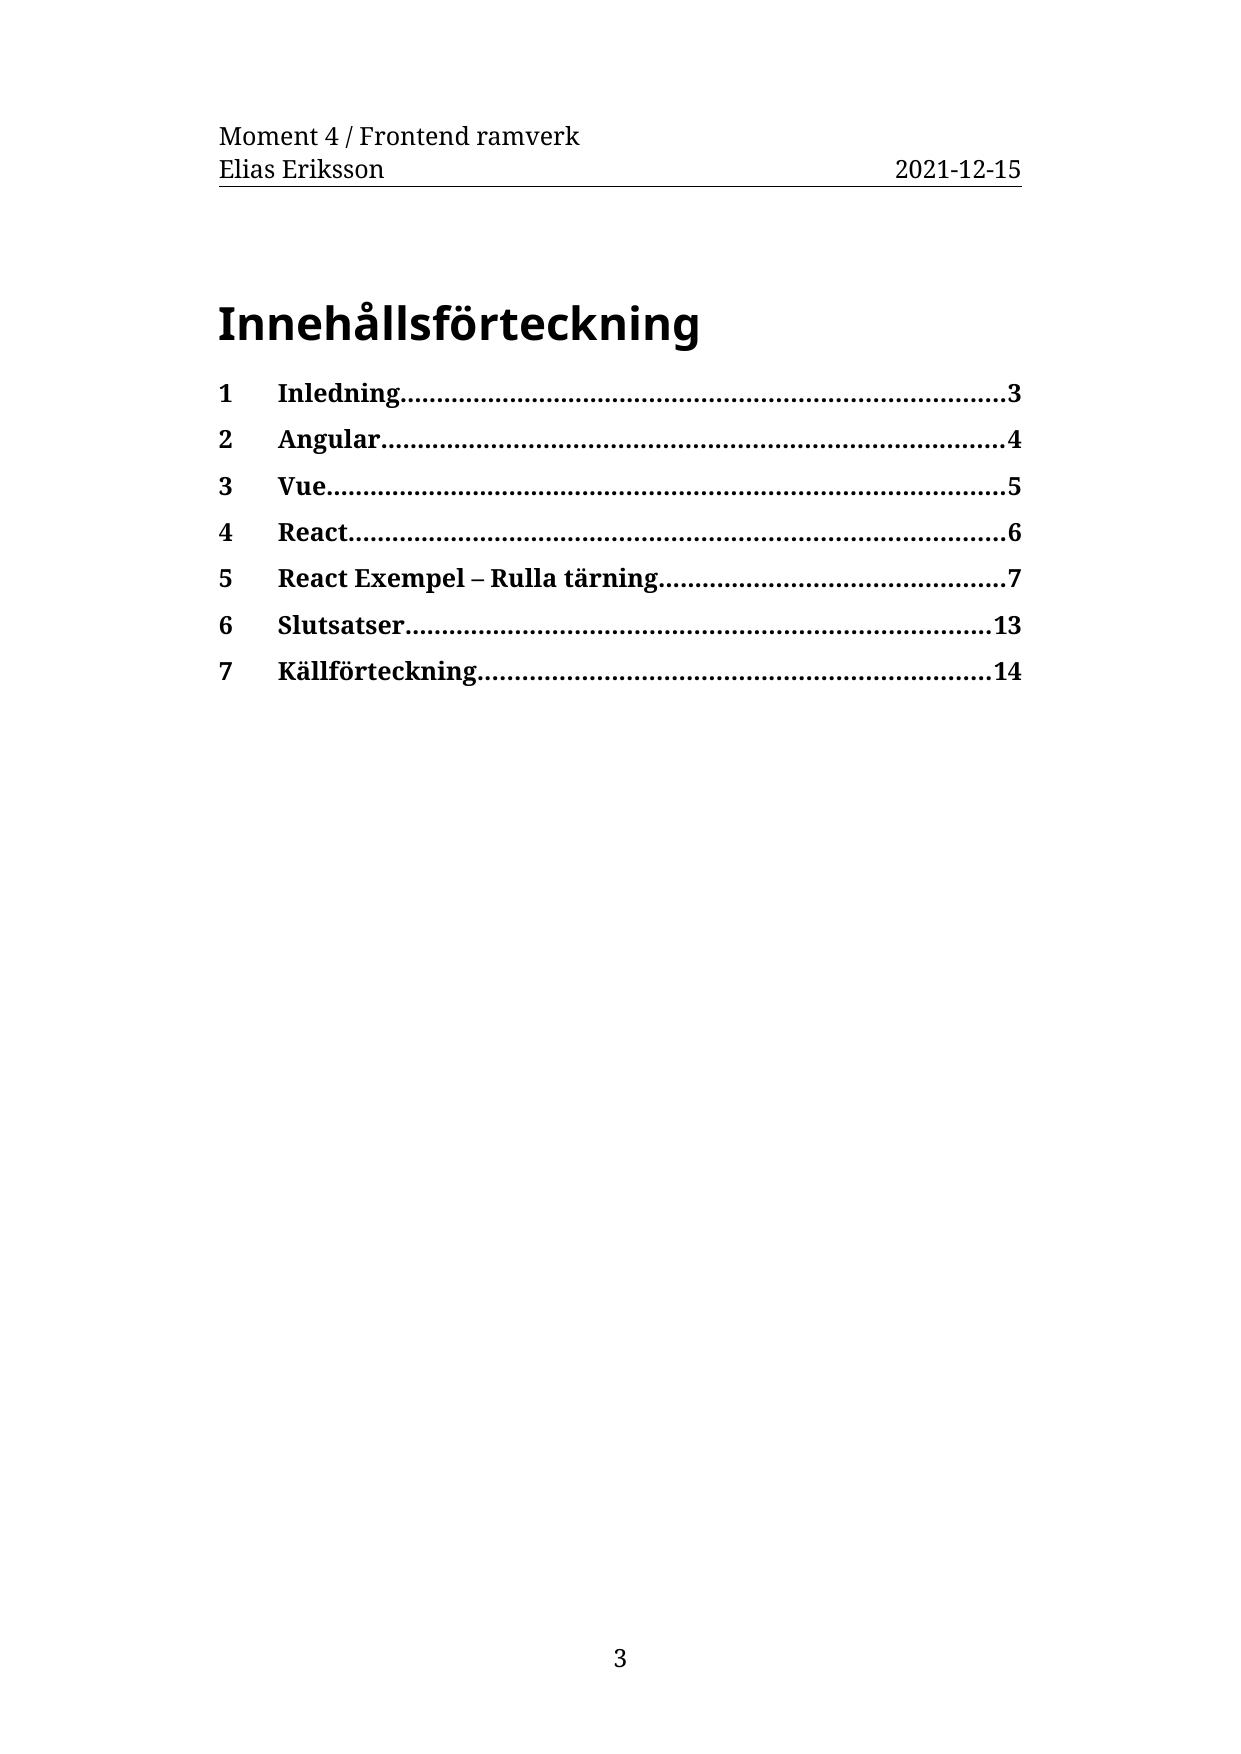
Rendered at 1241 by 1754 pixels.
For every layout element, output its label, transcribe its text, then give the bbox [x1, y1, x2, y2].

text 3 Vue 5 [218, 468, 1022, 502]
text 4 React 6 [218, 514, 1022, 549]
text 2 Angular 4 [218, 422, 1022, 456]
text 6 Slutsatser 13 [218, 607, 1022, 642]
text 5 React Exempel – Rulla tärning 7 [218, 561, 1022, 595]
text 1 Inledning 3 [218, 375, 1022, 409]
subtitle Innehållsförteckning [218, 291, 1022, 353]
text 7 Källförteckning 14 [218, 654, 1022, 688]
